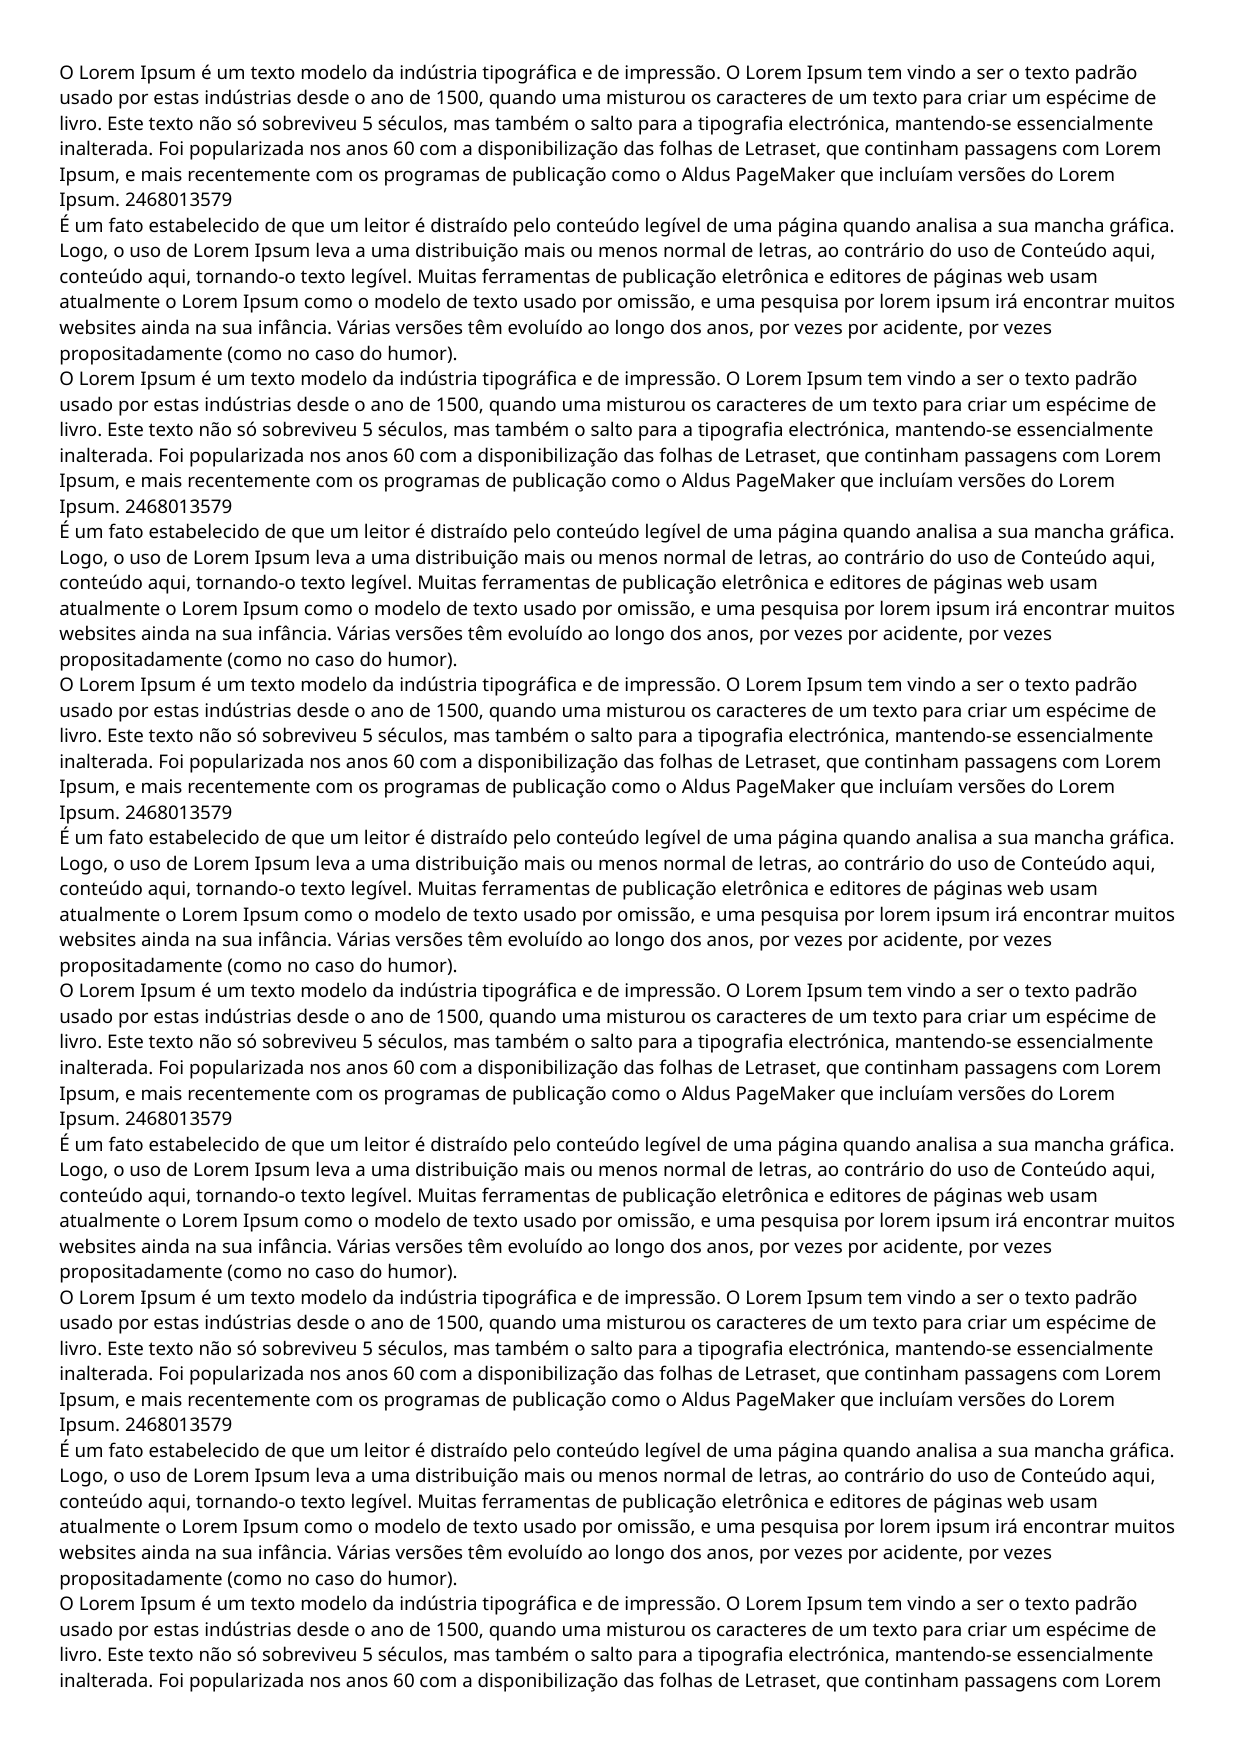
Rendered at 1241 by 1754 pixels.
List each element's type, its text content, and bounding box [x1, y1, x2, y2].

text É um fato estabelecido de que um leitor é distraído pelo conteúdo legível de uma página quando analisa a sua mancha gráfica. Logo, o uso de Lorem Ipsum leva a uma distribuição mais ou menos normal de letras, ao contrário do uso de Conteúdo aqui, conteúdo aqui, tornando-o texto legível. Muitas ferramentas de publicação eletrônica e editores de páginas web usam atualmente o Lorem Ipsum como o modelo de texto usado por omissão, e uma pesquisa por lorem ipsum irá encontrar muitos websites ainda na sua infância. Várias versões têm evoluído ao longo dos anos, por vezes por acidente, por vezes propositadamente (como no caso do humor). [59, 825, 1181, 978]
text O Lorem Ipsum é um texto modelo da indústria tipográfica e de impressão. O Lorem Ipsum tem vindo a ser o texto padrão usado por estas indústrias desde o ano de 1500, quando uma misturou os caracteres de um texto para criar um espécime de livro. Este texto não só sobreviveu 5 séculos, mas também o salto para a tipografia electrónica, mantendo-se essencialmente inalterada. Foi popularizada nos anos 60 com a disponibilização das folhas de Letraset, que continham passagens com Lorem Ipsum, e mais recentemente com os programas de publicação como o Aldus PageMaker que incluíam versões do Lorem Ipsum. 2468013579 [59, 365, 1181, 518]
text O Lorem Ipsum é um texto modelo da indústria tipográfica e de impressão. O Lorem Ipsum tem vindo a ser o texto padrão usado por estas indústrias desde o ano de 1500, quando uma misturou os caracteres de um texto para criar um espécime de livro. Este texto não só sobreviveu 5 séculos, mas também o salto para a tipografia electrónica, mantendo-se essencialmente inalterada. Foi popularizada nos anos 60 com a disponibilização das folhas de Letraset, que continham passagens com Lorem Ipsum, e mais recentemente com os programas de publicação como o Aldus PageMaker que incluíam versões do Lorem Ipsum. 2468013579 [59, 1284, 1181, 1437]
text É um fato estabelecido de que um leitor é distraído pelo conteúdo legível de uma página quando analisa a sua mancha gráfica. Logo, o uso de Lorem Ipsum leva a uma distribuição mais ou menos normal de letras, ao contrário do uso de Conteúdo aqui, conteúdo aqui, tornando-o texto legível. Muitas ferramentas de publicação eletrônica e editores de páginas web usam atualmente o Lorem Ipsum como o modelo de texto usado por omissão, e uma pesquisa por lorem ipsum irá encontrar muitos websites ainda na sua infância. Várias versões têm evoluído ao longo dos anos, por vezes por acidente, por vezes propositadamente (como no caso do humor). [59, 1131, 1181, 1284]
text O Lorem Ipsum é um texto modelo da indústria tipográfica e de impressão. O Lorem Ipsum tem vindo a ser o texto padrão usado por estas indústrias desde o ano de 1500, quando uma misturou os caracteres de um texto para criar um espécime de livro. Este texto não só sobreviveu 5 séculos, mas também o salto para a tipografia electrónica, mantendo-se essencialmente inalterada. Foi popularizada nos anos 60 com a disponibilização das folhas de Letraset, que continham passagens com Lorem Ipsum, e mais recentemente com os programas de publicação como o Aldus PageMaker que incluíam versões do Lorem Ipsum. 2468013579 [59, 672, 1181, 825]
text O Lorem Ipsum é um texto modelo da indústria tipográfica e de impressão. O Lorem Ipsum tem vindo a ser o texto padrão usado por estas indústrias desde o ano de 1500, quando uma misturou os caracteres de um texto para criar um espécime de livro. Este texto não só sobreviveu 5 séculos, mas também o salto para a tipografia electrónica, mantendo-se essencialmente inalterada. Foi popularizada nos anos 60 com a disponibilização das folhas de Letraset, que continham passagens com Lorem Ipsum, e mais recentemente com os programas de publicação como o Aldus PageMaker que incluíam versões do Lorem Ipsum. 2468013579 [59, 59, 1181, 212]
text É um fato estabelecido de que um leitor é distraído pelo conteúdo legível de uma página quando analisa a sua mancha gráfica. Logo, o uso de Lorem Ipsum leva a uma distribuição mais ou menos normal de letras, ao contrário do uso de Conteúdo aqui, conteúdo aqui, tornando-o texto legível. Muitas ferramentas de publicação eletrônica e editores de páginas web usam atualmente o Lorem Ipsum como o modelo de texto usado por omissão, e uma pesquisa por lorem ipsum irá encontrar muitos websites ainda na sua infância. Várias versões têm evoluído ao longo dos anos, por vezes por acidente, por vezes propositadamente (como no caso do humor). [59, 212, 1181, 365]
text O Lorem Ipsum é um texto modelo da indústria tipográfica e de impressão. O Lorem Ipsum tem vindo a ser o texto padrão usado por estas indústrias desde o ano de 1500, quando uma misturou os caracteres de um texto para criar um espécime de livro. Este texto não só sobreviveu 5 séculos, mas também o salto para a tipografia electrónica, mantendo-se essencialmente inalterada. Foi popularizada nos anos 60 com a disponibilização das folhas de Letraset, que continham passagens com Lorem Ipsum, e mais recentemente com os programas de publicação como o Aldus PageMaker que incluíam versões do Lorem Ipsum. 2468013579 [59, 978, 1181, 1131]
text É um fato estabelecido de que um leitor é distraído pelo conteúdo legível de uma página quando analisa a sua mancha gráfica. Logo, o uso de Lorem Ipsum leva a uma distribuição mais ou menos normal de letras, ao contrário do uso de Conteúdo aqui, conteúdo aqui, tornando-o texto legível. Muitas ferramentas de publicação eletrônica e editores de páginas web usam atualmente o Lorem Ipsum como o modelo de texto usado por omissão, e uma pesquisa por lorem ipsum irá encontrar muitos websites ainda na sua infância. Várias versões têm evoluído ao longo dos anos, por vezes por acidente, por vezes propositadamente (como no caso do humor). [59, 1437, 1181, 1590]
text O Lorem Ipsum é um texto modelo da indústria tipográfica e de impressão. O Lorem Ipsum tem vindo a ser o texto padrão usado por estas indústrias desde o ano de 1500, quando uma misturou os caracteres de um texto para criar um espécime de livro. Este texto não só sobreviveu 5 séculos, mas também o salto para a tipografia electrónica, mantendo-se essencialmente inalterada. Foi popularizada nos anos 60 com a disponibilização das folhas de Letraset, que continham passagens com Lorem [59, 1590, 1181, 1692]
text É um fato estabelecido de que um leitor é distraído pelo conteúdo legível de uma página quando analisa a sua mancha gráfica. Logo, o uso de Lorem Ipsum leva a uma distribuição mais ou menos normal de letras, ao contrário do uso de Conteúdo aqui, conteúdo aqui, tornando-o texto legível. Muitas ferramentas de publicação eletrônica e editores de páginas web usam atualmente o Lorem Ipsum como o modelo de texto usado por omissão, e uma pesquisa por lorem ipsum irá encontrar muitos websites ainda na sua infância. Várias versões têm evoluído ao longo dos anos, por vezes por acidente, por vezes propositadamente (como no caso do humor). [59, 518, 1181, 672]
